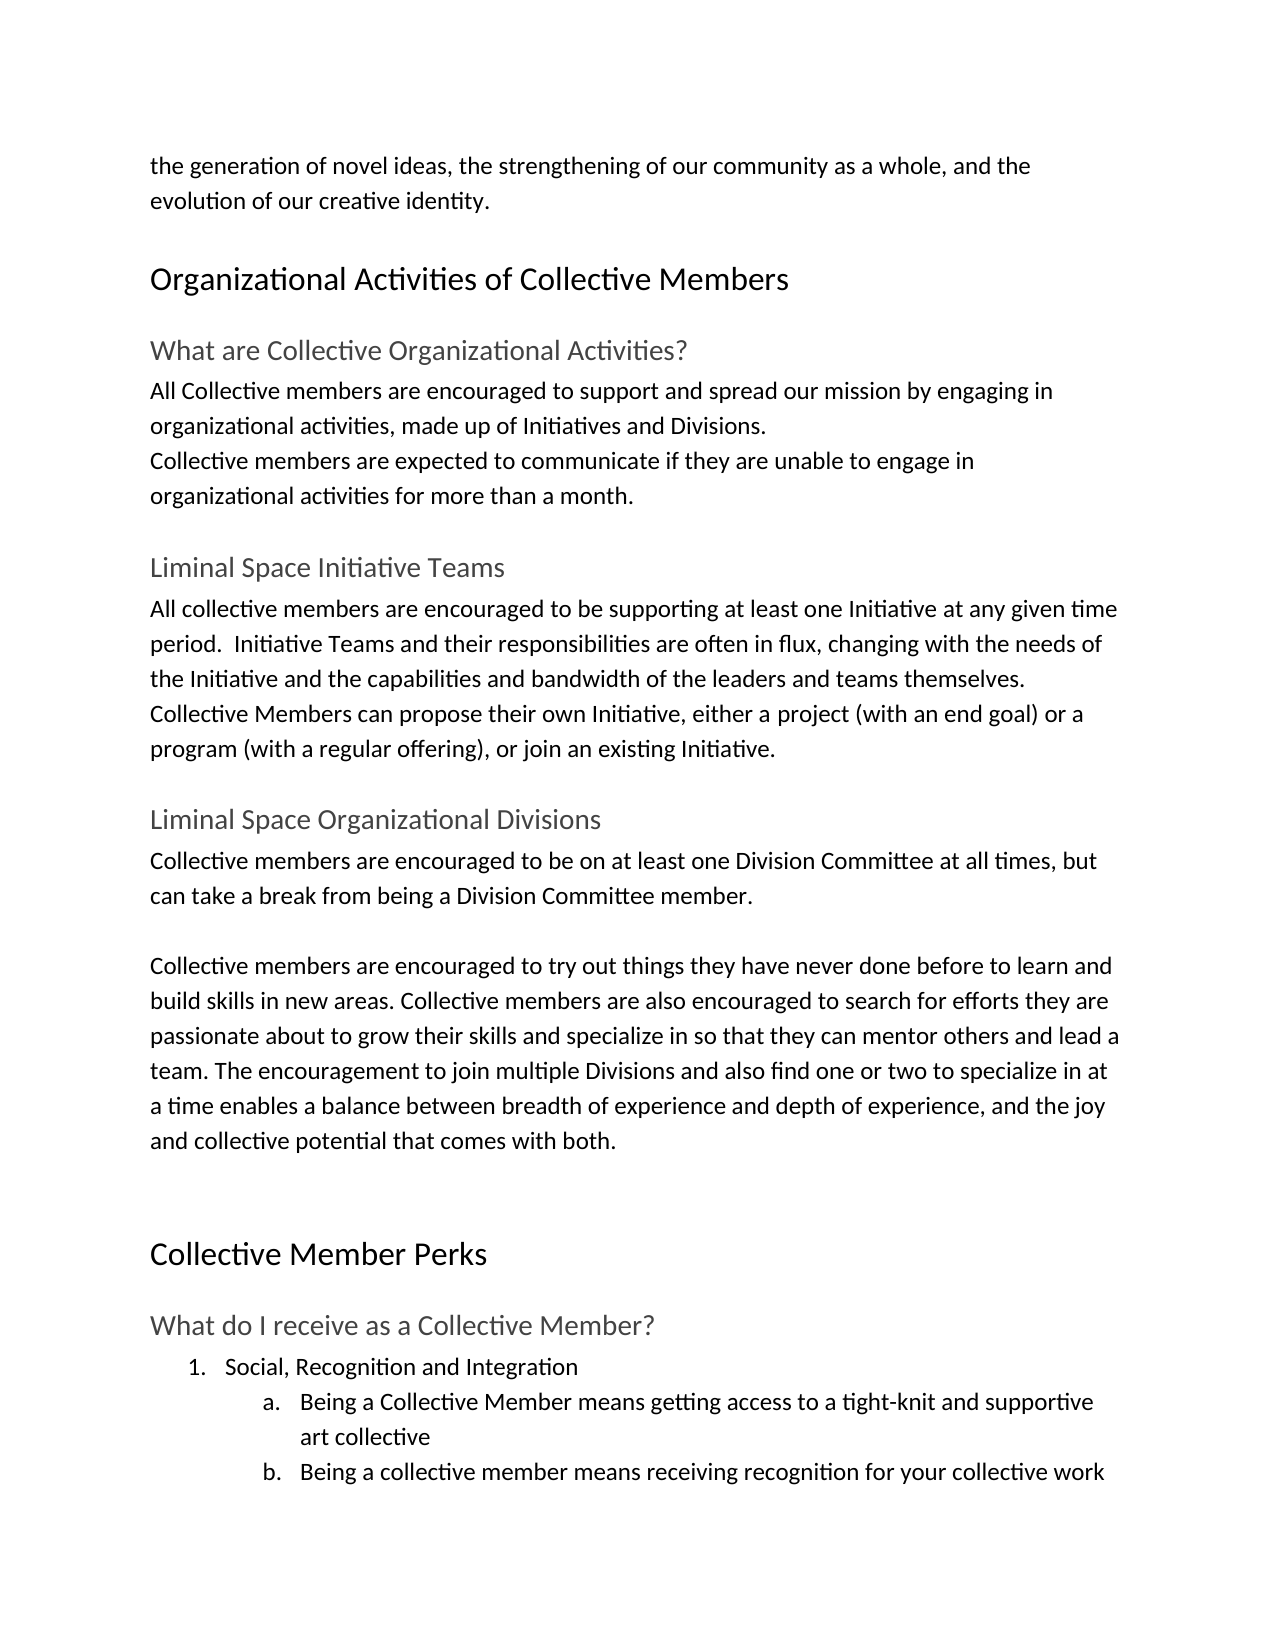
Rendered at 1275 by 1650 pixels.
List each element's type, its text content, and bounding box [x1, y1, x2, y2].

subtitle Organizational Activities of Collective Members [150, 257, 1125, 298]
list Being a collective member means receiving recognition for your collective work [262, 1456, 1125, 1486]
list Social, Recognition and Integration [187, 1351, 1125, 1381]
text Collective members are expected to communicate if they are unable to engage in organizational activities for more than a month. [150, 446, 1125, 511]
text All collective members are encouraged to be supporting at least one Initiative at any given time period. Initiative Teams and their responsibilities are often in flux, changing with the needs of the Initiative and the capabilities and bandwidth of the leaders and teams themselves. Collective Members can propose their own Initiative, either a project (with an end goal) or a program (with a regular offering), or join an existing Initiative. [150, 593, 1125, 763]
text All Collective members are encouraged to support and spread our mission by engaging in organizational activities, made up of Initiatives and Divisions. [150, 376, 1125, 441]
subtitle Liminal Space Organizational Divisions [150, 801, 1125, 837]
subtitle Collective Member Perks [150, 1233, 1125, 1273]
text Collective members are encouraged to try out things they have never done before to learn and build skills in new areas. Collective members are also encouraged to search for efforts they are passionate about to grow their skills and specialize in so that they can mentor others and lead a team. The encouragement to join multiple Divisions and also find one or two to specialize in at a time enables a balance between breadth of experience and depth of experience, and the joy and collective potential that comes with both. [150, 950, 1125, 1156]
text Collective members are encouraged to be on at least one Division Committee at all times, but can take a break from being a Division Committee member. [150, 845, 1125, 911]
subtitle What are Collective Organizational Activities? [150, 332, 1125, 367]
text the generation of novel ideas, the strengthening of our community as a whole, and the evolution of our creative identity. [150, 150, 1125, 216]
list Being a Collective Member means getting access to a tight-knit and supportive art collective [262, 1386, 1125, 1451]
subtitle What do I receive as a Collective Member? [150, 1307, 1125, 1342]
subtitle Liminal Space Initiative Teams [150, 549, 1125, 584]
